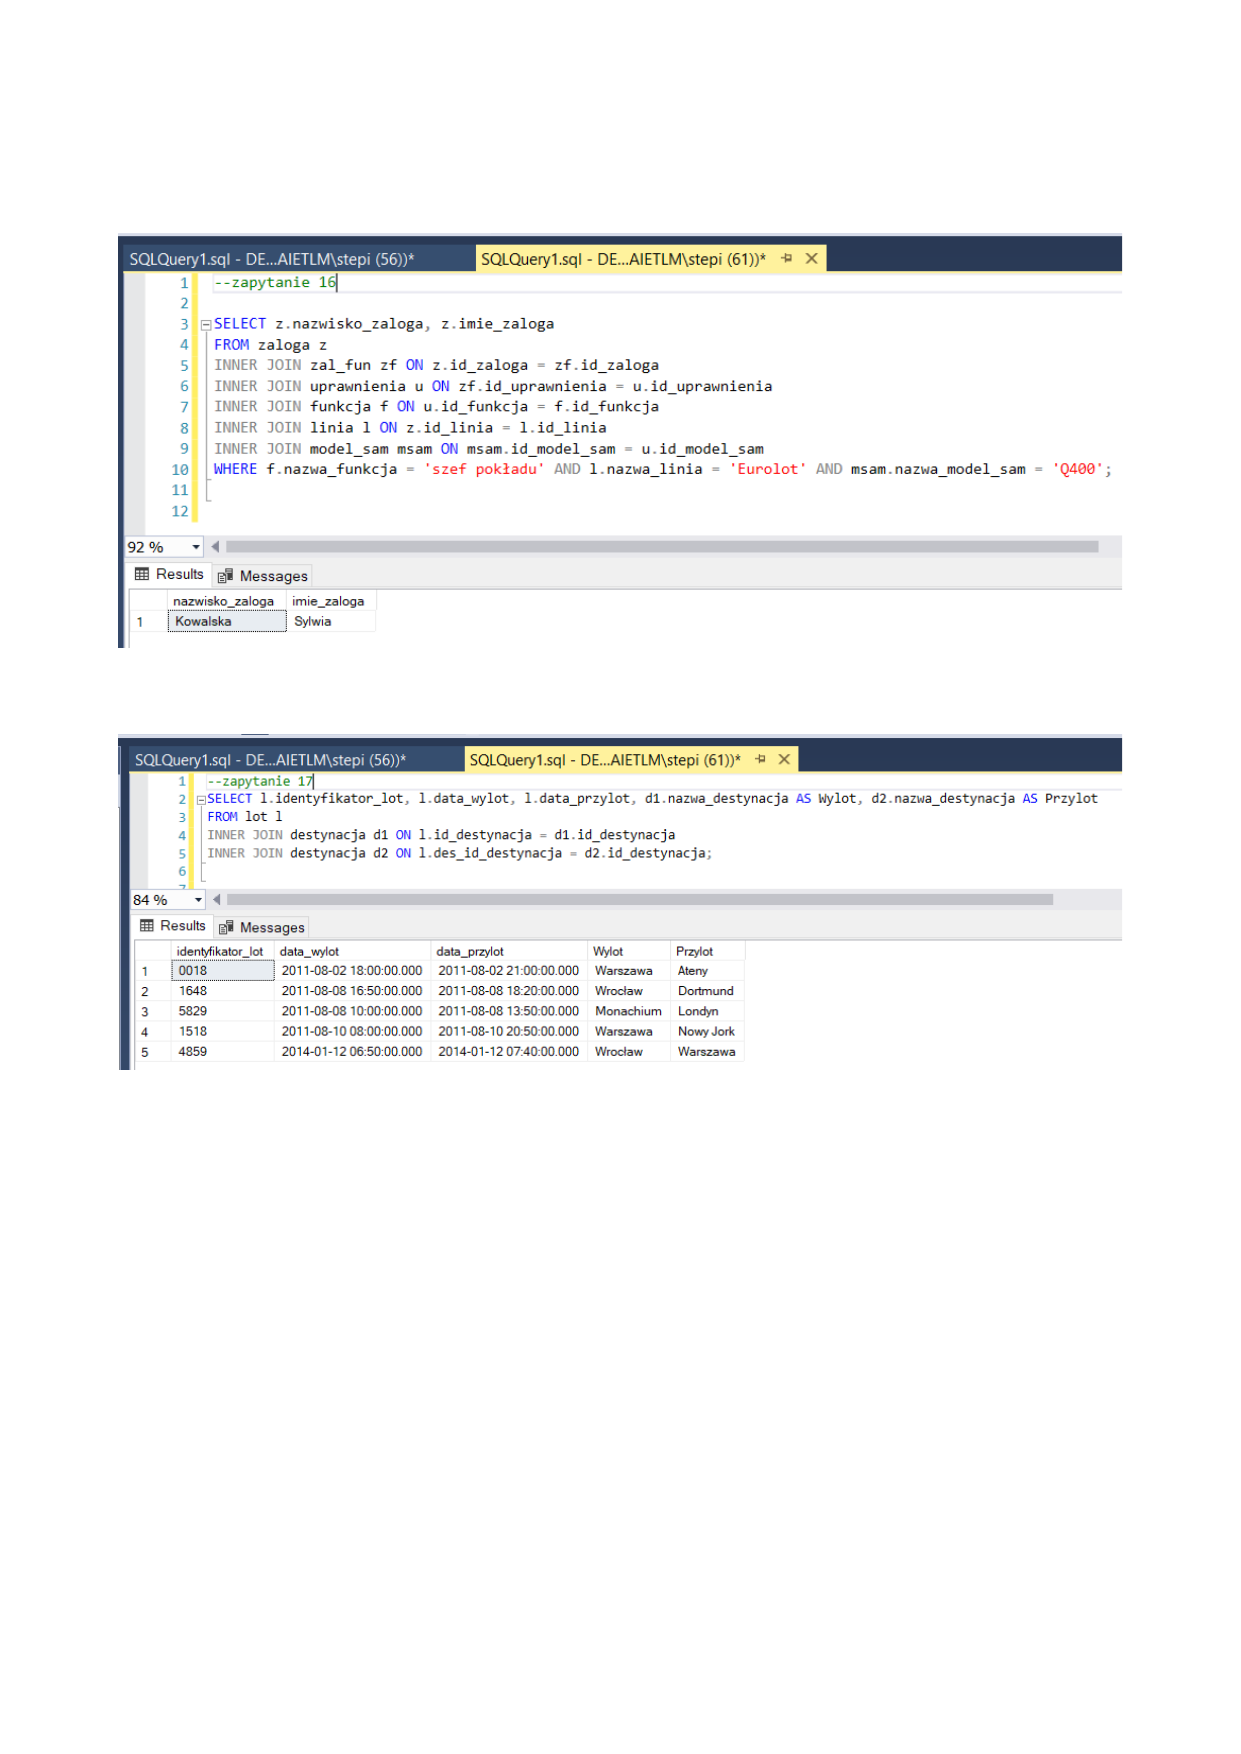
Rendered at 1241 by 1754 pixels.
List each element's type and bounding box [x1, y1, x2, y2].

picture [118, 233, 1123, 648]
picture [118, 734, 1123, 1070]
